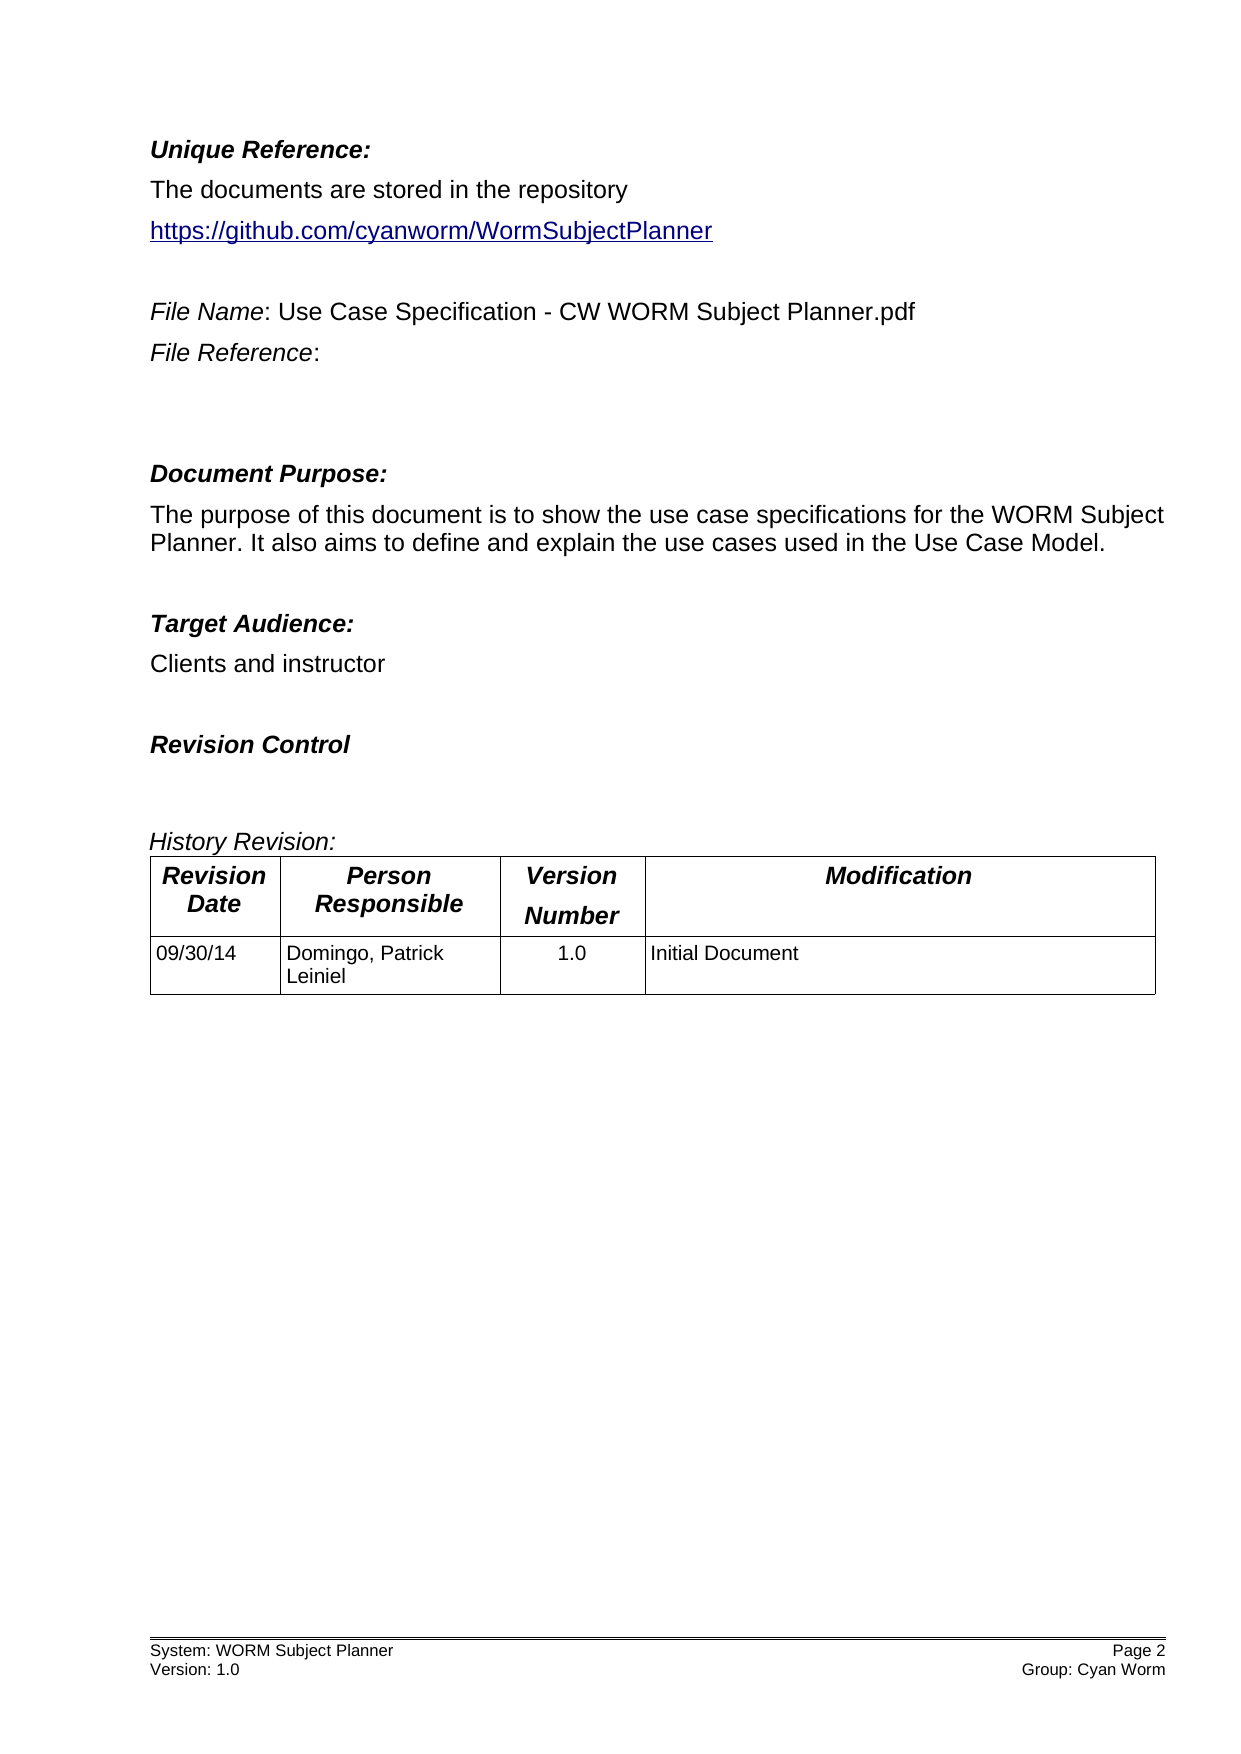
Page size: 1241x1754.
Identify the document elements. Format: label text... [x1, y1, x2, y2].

text File Reference: [150, 338, 1166, 366]
subtitle Unique Reference: [150, 136, 1166, 164]
table_cell Domingo, Patrick Leiniel [281, 937, 500, 994]
subtitle Document Purpose: [150, 460, 1166, 488]
text The documents are stored in the repository [150, 176, 1166, 204]
table_cell Initial Document [646, 937, 1155, 994]
table_cell 1.0 [501, 937, 645, 994]
subtitle Clients and instructor [150, 650, 1166, 678]
subtitle Target Audience: [150, 609, 1166, 637]
subtitle Revision Control [150, 731, 1166, 759]
table_header Modification [646, 857, 1155, 936]
text https://github.com/cyanworm/WormSubjectPlanner [150, 217, 1166, 245]
text File Name: Use Case Specification - CW WORM Subject Planner.pdf [150, 298, 1166, 326]
text The purpose of this document is to show the use case specifications for the WORM Subject Planner. It also aims to define and explain the use cases used in the Use Case Model. [150, 500, 1166, 556]
text History Revision: [148, 827, 1166, 856]
table_header Revision Date [151, 857, 280, 936]
table_header Person Responsible [281, 857, 500, 936]
table_cell 09/30/14 [151, 937, 280, 994]
table_header Version Number [501, 857, 645, 936]
